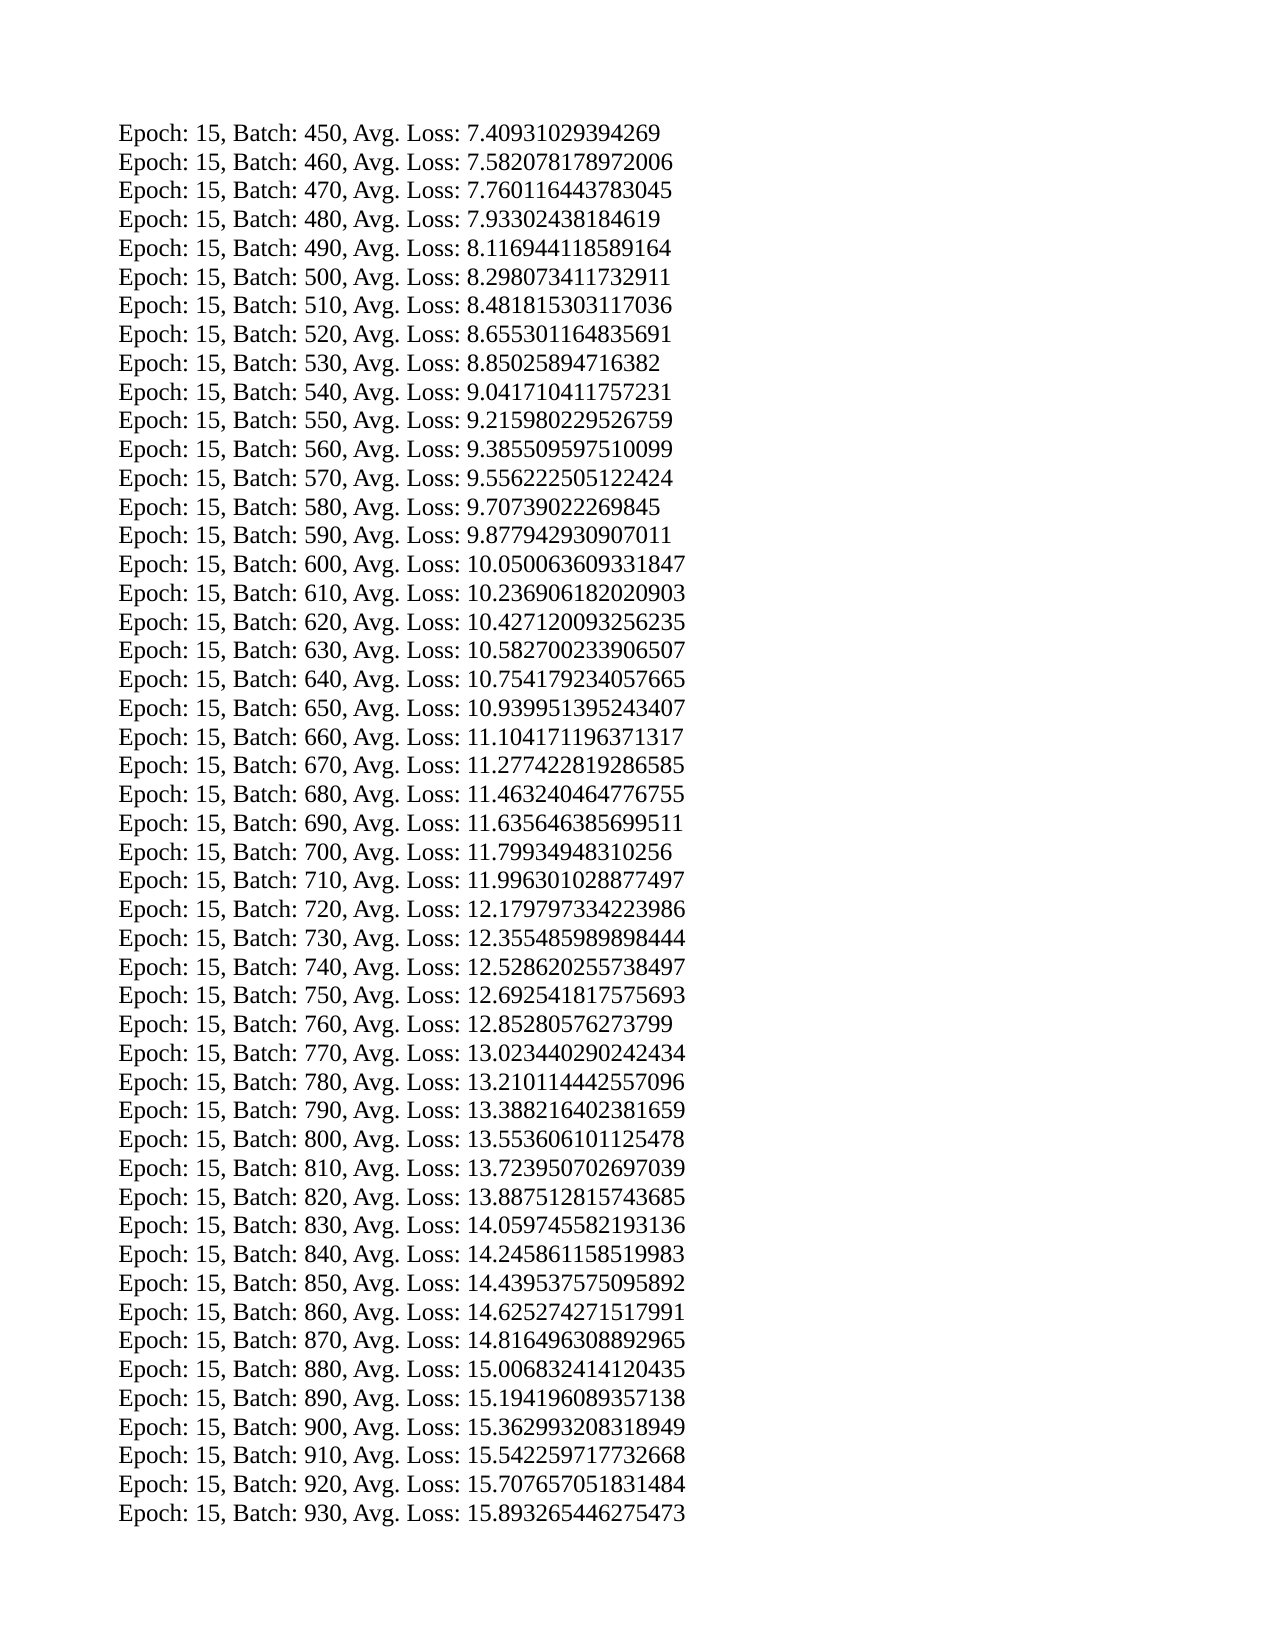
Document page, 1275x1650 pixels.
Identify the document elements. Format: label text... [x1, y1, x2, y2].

text Epoch: 15, Batch: 830, Avg. Loss: 14.059745582193136 [118, 1211, 1157, 1239]
text Epoch: 15, Batch: 740, Avg. Loss: 12.528620255738497 [118, 952, 1157, 981]
text Epoch: 15, Batch: 450, Avg. Loss: 7.40931029394269 [118, 118, 1157, 147]
text Epoch: 15, Batch: 730, Avg. Loss: 12.355485989898444 [118, 923, 1157, 952]
text Epoch: 15, Batch: 850, Avg. Loss: 14.439537575095892 [118, 1268, 1157, 1297]
text Epoch: 15, Batch: 500, Avg. Loss: 8.298073411732911 [118, 262, 1157, 291]
text Epoch: 15, Batch: 550, Avg. Loss: 9.215980229526759 [118, 406, 1157, 434]
text Epoch: 15, Batch: 460, Avg. Loss: 7.582078178972006 [118, 147, 1157, 176]
text Epoch: 15, Batch: 890, Avg. Loss: 15.194196089357138 [118, 1383, 1157, 1412]
text Epoch: 15, Batch: 860, Avg. Loss: 14.625274271517991 [118, 1297, 1157, 1326]
text Epoch: 15, Batch: 750, Avg. Loss: 12.692541817575693 [118, 981, 1157, 1009]
text Epoch: 15, Batch: 640, Avg. Loss: 10.754179234057665 [118, 664, 1157, 693]
text Epoch: 15, Batch: 580, Avg. Loss: 9.70739022269845 [118, 492, 1157, 521]
text Epoch: 15, Batch: 570, Avg. Loss: 9.556222505122424 [118, 463, 1157, 492]
text Epoch: 15, Batch: 820, Avg. Loss: 13.887512815743685 [118, 1182, 1157, 1211]
text Epoch: 15, Batch: 480, Avg. Loss: 7.93302438184619 [118, 204, 1157, 233]
text Epoch: 15, Batch: 470, Avg. Loss: 7.760116443783045 [118, 176, 1157, 204]
text Epoch: 15, Batch: 810, Avg. Loss: 13.723950702697039 [118, 1153, 1157, 1182]
text Epoch: 15, Batch: 700, Avg. Loss: 11.79934948310256 [118, 837, 1157, 866]
text Epoch: 15, Batch: 840, Avg. Loss: 14.245861158519983 [118, 1239, 1157, 1268]
text Epoch: 15, Batch: 650, Avg. Loss: 10.939951395243407 [118, 693, 1157, 722]
text Epoch: 15, Batch: 560, Avg. Loss: 9.385509597510099 [118, 434, 1157, 463]
text Epoch: 15, Batch: 780, Avg. Loss: 13.210114442557096 [118, 1067, 1157, 1096]
text Epoch: 15, Batch: 490, Avg. Loss: 8.116944118589164 [118, 233, 1157, 262]
text Epoch: 15, Batch: 760, Avg. Loss: 12.85280576273799 [118, 1009, 1157, 1038]
text Epoch: 15, Batch: 530, Avg. Loss: 8.85025894716382 [118, 348, 1157, 377]
text Epoch: 15, Batch: 720, Avg. Loss: 12.179797334223986 [118, 894, 1157, 923]
text Epoch: 15, Batch: 590, Avg. Loss: 9.877942930907011 [118, 521, 1157, 549]
text Epoch: 15, Batch: 770, Avg. Loss: 13.023440290242434 [118, 1038, 1157, 1067]
text Epoch: 15, Batch: 520, Avg. Loss: 8.655301164835691 [118, 319, 1157, 348]
text Epoch: 15, Batch: 790, Avg. Loss: 13.388216402381659 [118, 1096, 1157, 1124]
text Epoch: 15, Batch: 930, Avg. Loss: 15.893265446275473 [118, 1498, 1157, 1527]
text Epoch: 15, Batch: 540, Avg. Loss: 9.041710411757231 [118, 377, 1157, 406]
text Epoch: 15, Batch: 620, Avg. Loss: 10.427120093256235 [118, 607, 1157, 636]
text Epoch: 15, Batch: 710, Avg. Loss: 11.996301028877497 [118, 866, 1157, 894]
text Epoch: 15, Batch: 920, Avg. Loss: 15.707657051831484 [118, 1469, 1157, 1498]
text Epoch: 15, Batch: 660, Avg. Loss: 11.104171196371317 [118, 722, 1157, 751]
text Epoch: 15, Batch: 900, Avg. Loss: 15.362993208318949 [118, 1412, 1157, 1441]
text Epoch: 15, Batch: 680, Avg. Loss: 11.463240464776755 [118, 779, 1157, 808]
text Epoch: 15, Batch: 510, Avg. Loss: 8.481815303117036 [118, 291, 1157, 319]
text Epoch: 15, Batch: 610, Avg. Loss: 10.236906182020903 [118, 578, 1157, 607]
text Epoch: 15, Batch: 800, Avg. Loss: 13.553606101125478 [118, 1124, 1157, 1153]
text Epoch: 15, Batch: 910, Avg. Loss: 15.542259717732668 [118, 1441, 1157, 1469]
text Epoch: 15, Batch: 670, Avg. Loss: 11.277422819286585 [118, 751, 1157, 779]
text Epoch: 15, Batch: 880, Avg. Loss: 15.006832414120435 [118, 1354, 1157, 1383]
text Epoch: 15, Batch: 870, Avg. Loss: 14.816496308892965 [118, 1326, 1157, 1354]
text Epoch: 15, Batch: 630, Avg. Loss: 10.582700233906507 [118, 636, 1157, 664]
text Epoch: 15, Batch: 690, Avg. Loss: 11.635646385699511 [118, 808, 1157, 837]
text Epoch: 15, Batch: 600, Avg. Loss: 10.050063609331847 [118, 549, 1157, 578]
